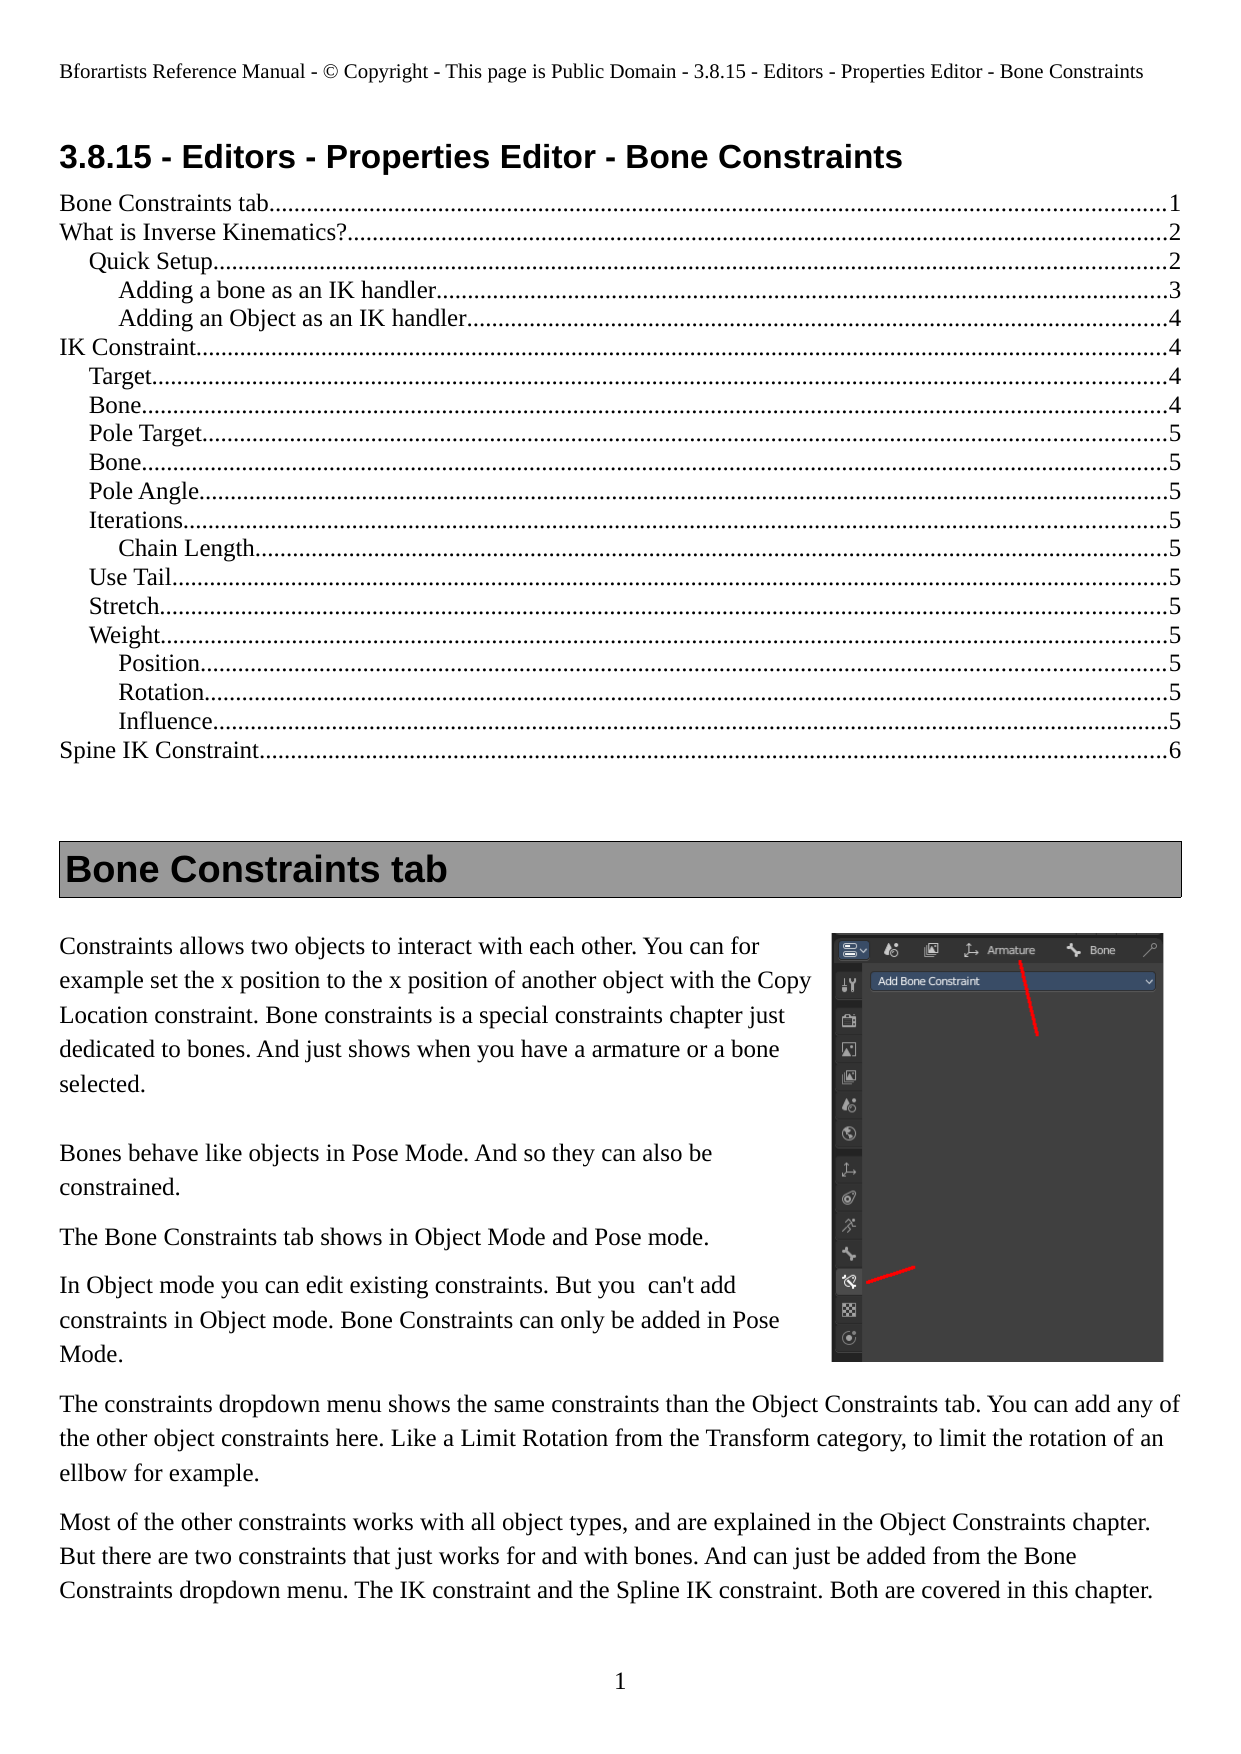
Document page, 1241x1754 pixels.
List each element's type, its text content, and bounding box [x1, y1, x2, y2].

text Position 5 [118, 648, 1181, 677]
text Iterations 5 [88, 505, 1181, 533]
picture [831, 933, 1164, 1362]
text Pole Angle 5 [88, 476, 1181, 505]
text Adding a bone as an IK handler 3 [118, 275, 1181, 303]
text Bone Constraints tab 1 [59, 188, 1181, 217]
text The constraints dropdown menu shows the same constraints than the Object Constraints tab. You can add any of the other object constraints here. Like a Limit Rotation from the Transform category, to limit the rotation of an ellbow for example. [59, 1389, 1181, 1486]
text Spine IK Constraint 6 [59, 735, 1181, 763]
text Adding an Object as an IK handler 4 [118, 303, 1181, 332]
text The Bone Constraints tab shows in Object Mode and Pose mode. [59, 1222, 831, 1250]
text What is Inverse Kinematics? 2 [59, 217, 1181, 246]
text In Object mode you can edit existing constraints. But you can't add constraints in Object mode. Bone Constraints can only be added in Pose Mode. [59, 1271, 1181, 1368]
text Bone 5 [88, 447, 1181, 476]
text Influence 5 [118, 706, 1181, 735]
table_header Bone Constraints tab [60, 842, 1181, 897]
text Rotation 5 [118, 677, 1181, 706]
text Bones behave like objects in Pose Mode. And so they can also be constrained. [59, 1138, 831, 1201]
text Quick Setup 2 [88, 246, 1181, 275]
text Bone 4 [88, 390, 1181, 418]
text Use Tail 5 [88, 562, 1181, 591]
text Pole Target 5 [88, 418, 1181, 447]
text Chain Length 5 [118, 533, 1181, 562]
text Target 4 [88, 361, 1181, 390]
text Weight 5 [88, 620, 1181, 648]
subtitle 3.8.15 - Editors - Properties Editor - Bone Constraints [59, 138, 1181, 176]
text IK Constraint 4 [59, 332, 1181, 361]
text Stretch 5 [88, 591, 1181, 620]
text Constraints allows two objects to interact with each other. You can for example set the x position to the x position of another object with the Copy Location constraint. Bone constraints is a special constraints chapter just dedicated to bones. And just shows when you have a armature or a bone selected. [59, 931, 1181, 1098]
text Most of the other constraints works with all object types, and are explained in the Object Constraints chapter. But there are two constraints that just works for and with bones. And can just be added from the Bone Constraints dropdown menu. The IK constraint and the Spline IK constraint. Both are covered in this chapter. [59, 1507, 1181, 1604]
